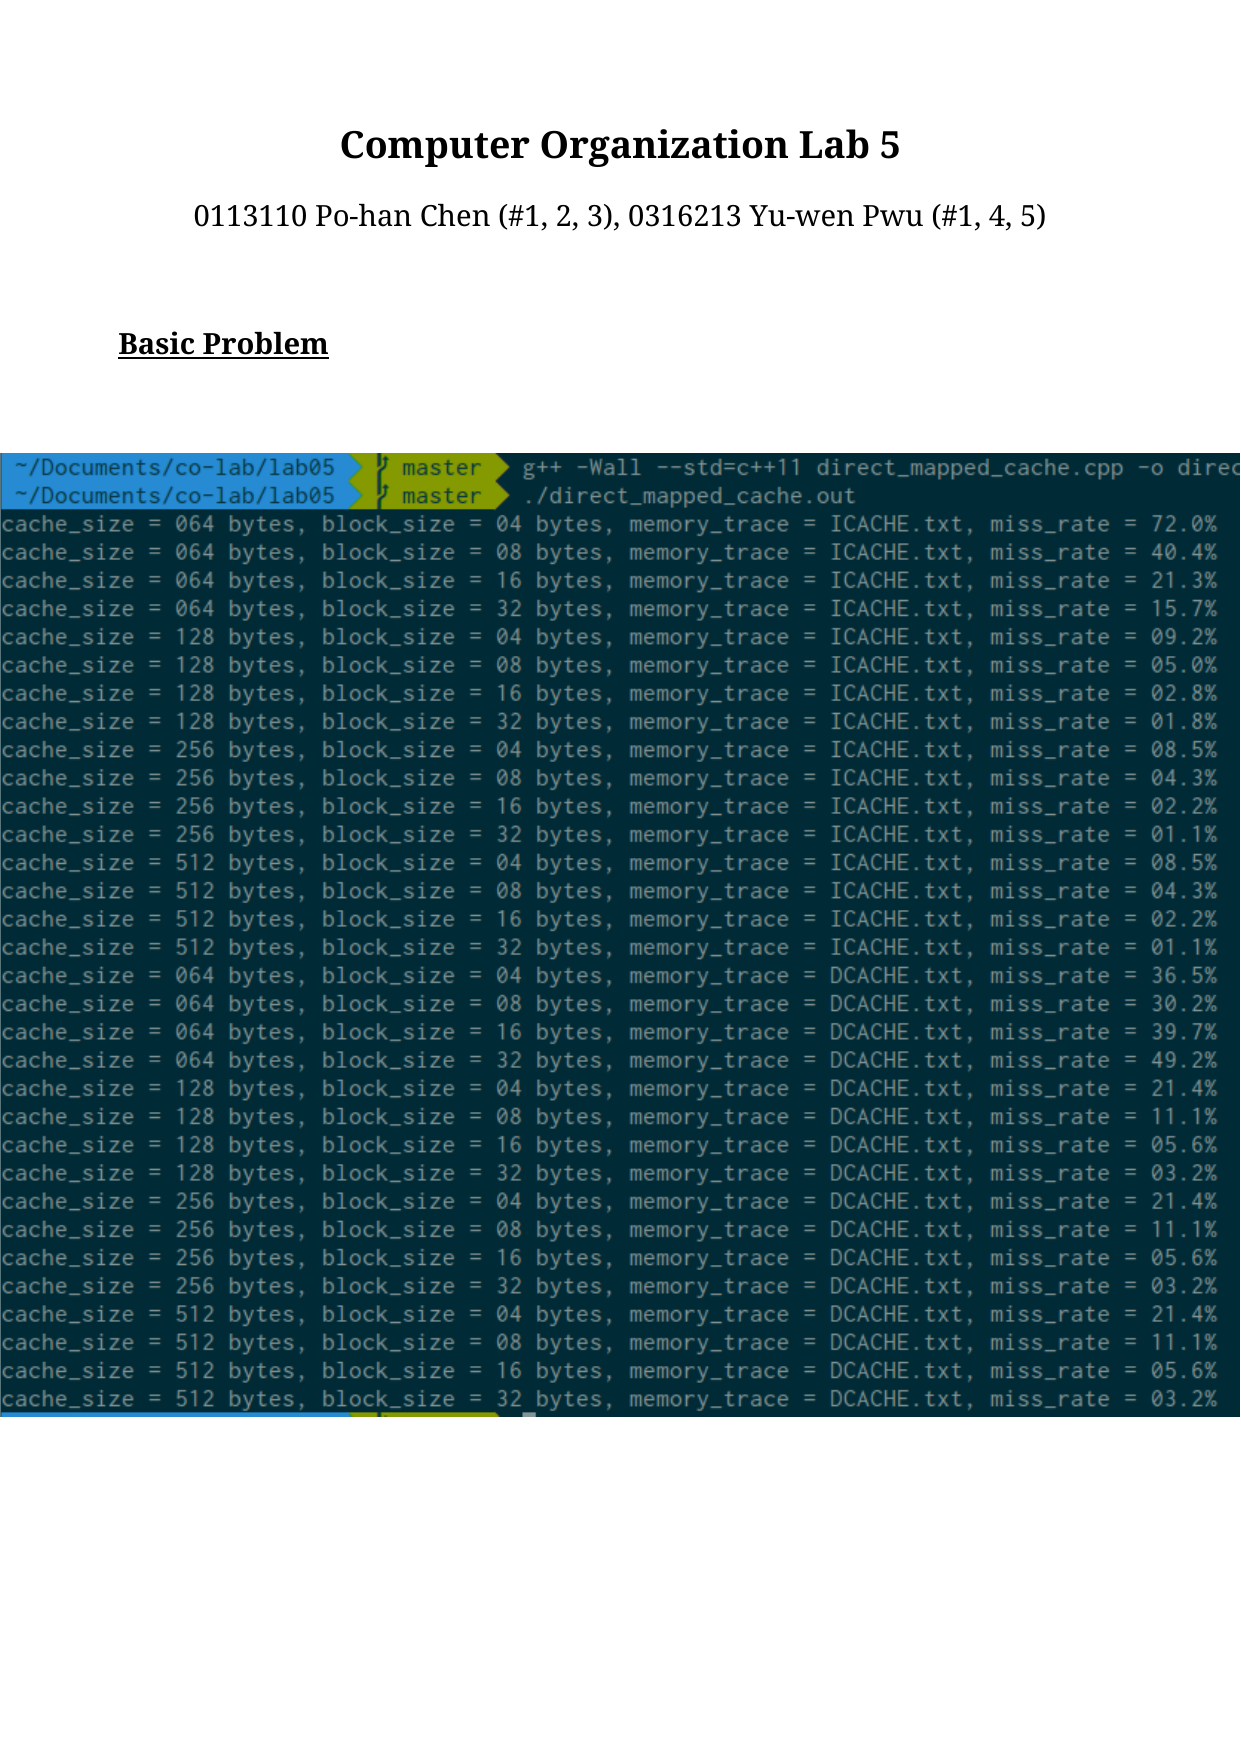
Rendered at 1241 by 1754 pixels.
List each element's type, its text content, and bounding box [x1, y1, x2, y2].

picture [350, 887, 374, 898]
picture [991, 1282, 1003, 1293]
picture [871, 1249, 895, 1265]
picture [29, 1197, 39, 1208]
picture [1072, 859, 1082, 870]
picture [1098, 774, 1109, 785]
picture [592, 802, 600, 807]
picture [244, 915, 254, 931]
picture [29, 1056, 39, 1067]
picture [1033, 774, 1042, 785]
picture [537, 854, 549, 870]
picture [1086, 544, 1095, 559]
picture [123, 774, 133, 785]
picture [551, 520, 561, 536]
picture [179, 685, 184, 700]
picture [1020, 1367, 1029, 1378]
picture [592, 1028, 601, 1039]
picture [939, 576, 948, 588]
picture [1007, 911, 1013, 926]
picture [284, 1197, 293, 1208]
picture [1060, 1028, 1069, 1039]
picture [727, 714, 734, 729]
picture [844, 741, 869, 757]
picture [1086, 1193, 1095, 1208]
picture [1033, 661, 1042, 672]
picture [29, 859, 40, 870]
picture [84, 943, 93, 954]
picture [350, 1282, 374, 1293]
picture [3, 802, 13, 813]
picture [844, 798, 856, 813]
picture [577, 1113, 588, 1124]
picture [751, 1395, 761, 1406]
picture [1194, 1334, 1199, 1349]
picture [204, 516, 214, 531]
picture [56, 520, 66, 531]
picture [404, 1310, 414, 1321]
picture [1086, 1024, 1095, 1039]
picture [56, 689, 66, 700]
picture [739, 717, 748, 729]
picture [323, 1193, 335, 1208]
picture [791, 492, 801, 503]
picture [739, 1084, 748, 1095]
picture [377, 854, 388, 870]
picture [443, 605, 454, 616]
picture [833, 515, 840, 531]
picture [833, 572, 840, 588]
picture [350, 1367, 374, 1378]
picture [405, 1395, 414, 1406]
picture [123, 1169, 133, 1180]
picture [1060, 802, 1069, 813]
picture [29, 1310, 39, 1321]
picture [244, 576, 253, 592]
picture [898, 1052, 908, 1067]
picture [323, 1108, 335, 1124]
picture [191, 1165, 200, 1180]
picture [764, 1197, 774, 1208]
picture [739, 548, 748, 559]
picture [1007, 1306, 1012, 1321]
picture [939, 915, 948, 926]
picture [1168, 1193, 1173, 1208]
picture [43, 1136, 53, 1152]
picture [926, 686, 935, 700]
picture [1193, 1193, 1203, 1208]
picture [323, 1221, 335, 1237]
picture [1072, 1000, 1082, 1011]
picture [258, 771, 267, 785]
picture [16, 774, 26, 785]
picture [1007, 685, 1012, 700]
picture [3, 1113, 13, 1124]
picture [443, 1254, 454, 1265]
picture [84, 1113, 93, 1124]
picture [727, 996, 734, 1011]
picture [84, 605, 93, 616]
picture [751, 1254, 761, 1265]
picture [685, 1254, 694, 1265]
picture [1192, 515, 1203, 531]
picture [685, 1113, 695, 1124]
picture [844, 769, 855, 785]
picture [1007, 859, 1014, 870]
picture [1098, 717, 1109, 729]
picture [123, 1113, 133, 1124]
picture [204, 1108, 213, 1124]
picture [778, 1028, 788, 1039]
picture [98, 685, 103, 700]
picture [565, 657, 574, 672]
picture [16, 633, 26, 644]
picture [698, 633, 708, 648]
picture [258, 742, 267, 757]
picture [270, 661, 280, 672]
picture [3, 689, 13, 700]
picture [1179, 459, 1189, 475]
picture [1020, 717, 1029, 729]
picture [1007, 628, 1014, 644]
picture [1193, 1136, 1202, 1152]
picture [764, 746, 775, 757]
picture [698, 1282, 708, 1298]
text Basic Problem [118, 323, 1122, 363]
picture [443, 1113, 454, 1124]
picture [630, 1338, 682, 1350]
picture [592, 1395, 601, 1406]
picture [98, 1080, 105, 1096]
picture [1072, 633, 1082, 644]
picture [1098, 1113, 1109, 1124]
picture [565, 911, 574, 926]
picture [1205, 882, 1217, 898]
picture [339, 911, 346, 926]
picture [1033, 1141, 1042, 1152]
picture [537, 657, 549, 672]
picture [43, 939, 53, 954]
picture [871, 685, 895, 700]
picture [377, 1193, 387, 1208]
picture [284, 1056, 293, 1067]
picture [833, 769, 840, 785]
picture [591, 807, 601, 813]
picture [177, 854, 187, 870]
picture [577, 1197, 588, 1208]
picture [244, 548, 254, 564]
picture [338, 713, 347, 729]
picture [857, 544, 869, 559]
picture [431, 746, 441, 757]
picture [577, 1225, 588, 1237]
picture [98, 911, 105, 926]
picture [43, 1249, 53, 1265]
picture [405, 774, 414, 785]
picture [939, 1254, 948, 1265]
picture [123, 1084, 133, 1096]
picture [3, 717, 13, 729]
picture [698, 1226, 708, 1241]
picture [551, 1056, 561, 1072]
picture [377, 995, 388, 1011]
picture [339, 572, 346, 588]
picture [56, 830, 66, 842]
picture [939, 661, 948, 672]
picture [1165, 995, 1177, 1011]
picture [98, 859, 105, 870]
picture [1005, 463, 1015, 475]
picture [204, 1052, 214, 1067]
picture [1072, 1056, 1082, 1067]
picture [230, 967, 241, 983]
picture [230, 1165, 241, 1180]
picture [725, 1306, 734, 1321]
picture [751, 1000, 761, 1011]
picture [244, 1000, 253, 1015]
picture [1072, 1254, 1082, 1265]
picture [857, 1278, 869, 1293]
picture [339, 685, 344, 700]
picture [56, 1197, 66, 1208]
picture [630, 802, 682, 813]
picture [284, 774, 293, 785]
picture [857, 770, 869, 785]
picture [1072, 830, 1082, 842]
picture [204, 1165, 213, 1180]
picture [898, 741, 908, 757]
picture [565, 573, 574, 588]
picture [871, 1165, 895, 1180]
picture [511, 1390, 521, 1406]
picture [123, 830, 133, 842]
picture [3, 774, 13, 785]
picture [939, 689, 948, 700]
picture [871, 882, 895, 898]
picture [1087, 572, 1095, 588]
picture [499, 911, 504, 926]
picture [751, 943, 761, 954]
picture [43, 854, 53, 870]
picture [123, 1197, 133, 1208]
picture [29, 1225, 40, 1237]
picture [577, 915, 588, 926]
picture [698, 1197, 708, 1213]
picture [778, 830, 788, 842]
picture [244, 1338, 253, 1354]
picture [940, 1338, 948, 1350]
picture [204, 741, 213, 757]
picture [871, 463, 882, 475]
picture [857, 826, 869, 842]
picture [500, 572, 504, 587]
picture [1033, 1225, 1042, 1237]
picture [991, 915, 1003, 926]
picture [29, 887, 40, 898]
picture [953, 996, 962, 1011]
picture [84, 807, 93, 813]
picture [632, 459, 641, 475]
picture [725, 1165, 734, 1180]
picture [43, 1193, 53, 1208]
picture [431, 1310, 440, 1321]
picture [339, 1193, 344, 1208]
picture [1046, 459, 1055, 475]
picture [176, 995, 200, 1011]
picture [778, 1395, 788, 1406]
picture [1152, 1390, 1163, 1406]
picture [338, 882, 347, 898]
picture [551, 1028, 561, 1044]
picture [1033, 1000, 1042, 1011]
picture [725, 798, 734, 813]
picture [270, 971, 280, 983]
picture [84, 1338, 93, 1350]
picture [1020, 746, 1029, 757]
picture [831, 967, 869, 983]
picture [1154, 1334, 1159, 1349]
picture [230, 1306, 241, 1321]
picture [1072, 1367, 1082, 1378]
picture [284, 802, 293, 813]
picture [1098, 943, 1109, 954]
picture [698, 661, 709, 677]
picture [350, 1197, 374, 1208]
picture [1098, 1000, 1109, 1011]
picture [84, 887, 93, 898]
picture [29, 915, 39, 926]
picture [1153, 1080, 1162, 1096]
picture [16, 887, 26, 898]
picture [577, 520, 588, 531]
picture [443, 915, 454, 926]
picture [592, 661, 601, 672]
picture [1007, 1225, 1014, 1237]
picture [537, 939, 549, 954]
picture [244, 605, 253, 620]
picture [952, 799, 962, 813]
picture [285, 1113, 293, 1124]
picture [110, 774, 120, 785]
picture [110, 605, 120, 616]
picture [1154, 995, 1162, 1011]
picture [927, 1251, 935, 1265]
picture [871, 628, 895, 644]
picture [1193, 713, 1202, 729]
picture [110, 576, 120, 588]
picture [551, 859, 561, 874]
picture [511, 769, 521, 785]
picture [552, 462, 561, 472]
picture [3, 576, 13, 588]
picture [538, 462, 547, 472]
picture [739, 633, 748, 644]
picture [778, 605, 788, 616]
picture [443, 1000, 454, 1011]
picture [566, 492, 573, 503]
picture [630, 1000, 654, 1011]
picture [110, 1056, 120, 1067]
picture [497, 995, 508, 1011]
picture [192, 1306, 197, 1321]
picture [1020, 887, 1029, 898]
picture [98, 1136, 105, 1152]
picture [43, 516, 53, 531]
picture [778, 1113, 788, 1124]
picture [1086, 1278, 1095, 1293]
picture [739, 1028, 748, 1039]
picture [726, 827, 734, 842]
picture [1060, 1169, 1069, 1180]
picture [1007, 544, 1012, 559]
picture [98, 605, 105, 616]
picture [871, 1221, 895, 1237]
picture [0, 1411, 500, 1417]
picture [1088, 968, 1095, 983]
picture [1098, 859, 1109, 870]
picture [739, 1056, 748, 1067]
picture [443, 1282, 454, 1293]
picture [377, 1278, 387, 1293]
picture [1086, 911, 1095, 926]
picture [953, 1279, 962, 1293]
picture [29, 1338, 39, 1350]
picture [323, 628, 335, 644]
picture [939, 746, 948, 757]
picture [84, 1169, 93, 1180]
picture [339, 1023, 347, 1039]
picture [778, 1254, 788, 1265]
picture [764, 1225, 775, 1237]
picture [1007, 770, 1014, 785]
picture [1007, 882, 1014, 898]
picture [284, 943, 293, 954]
picture [871, 854, 887, 870]
picture [592, 1169, 601, 1180]
picture [537, 1362, 549, 1378]
picture [350, 1084, 374, 1096]
picture [98, 1193, 103, 1208]
picture [831, 1193, 856, 1208]
picture [29, 802, 39, 813]
picture [954, 1222, 962, 1237]
picture [764, 830, 775, 842]
picture [898, 1390, 908, 1406]
picture [927, 856, 935, 870]
picture [3, 1000, 13, 1011]
picture [857, 1024, 869, 1039]
picture [952, 545, 962, 559]
picture [1087, 883, 1095, 898]
picture [511, 882, 521, 898]
picture [685, 1225, 695, 1237]
picture [29, 633, 40, 644]
picture [204, 1024, 214, 1039]
picture [84, 661, 93, 672]
picture [497, 1193, 508, 1208]
picture [191, 826, 200, 842]
picture [405, 1141, 414, 1152]
picture [110, 859, 120, 870]
picture [938, 463, 975, 479]
picture [16, 661, 26, 672]
picture [926, 912, 935, 926]
picture [323, 572, 335, 588]
picture [512, 600, 521, 616]
picture [443, 746, 454, 757]
picture [592, 1084, 601, 1096]
picture [1072, 1310, 1082, 1321]
picture [764, 1113, 775, 1124]
picture [110, 548, 120, 559]
picture [431, 1056, 440, 1067]
picture [698, 1141, 708, 1156]
picture [16, 802, 26, 813]
picture [123, 943, 133, 954]
picture [29, 576, 39, 588]
picture [1195, 1221, 1199, 1237]
picture [1168, 826, 1173, 842]
picture [350, 915, 374, 926]
picture [1033, 1315, 1042, 1321]
picture [29, 689, 39, 700]
picture [1166, 967, 1176, 983]
picture [831, 1108, 869, 1124]
picture [1152, 1249, 1163, 1265]
picture [1007, 1254, 1014, 1265]
picture [1033, 1028, 1042, 1039]
picture [84, 576, 93, 588]
picture [338, 1362, 347, 1378]
picture [778, 576, 788, 588]
picture [657, 1282, 682, 1293]
picture [1193, 600, 1202, 616]
picture [953, 1335, 962, 1350]
picture [1072, 971, 1082, 983]
picture [339, 798, 344, 813]
picture [1193, 1362, 1202, 1378]
picture [511, 854, 520, 870]
picture [339, 1306, 344, 1321]
picture [499, 1023, 504, 1039]
picture [350, 1000, 374, 1011]
picture [1205, 1193, 1217, 1208]
picture [43, 798, 53, 813]
picture [685, 689, 695, 700]
picture [898, 854, 908, 870]
picture [939, 1169, 948, 1180]
picture [270, 1000, 280, 1011]
picture [419, 882, 426, 898]
picture [565, 883, 574, 898]
picture [537, 628, 549, 644]
picture [244, 746, 253, 761]
picture [56, 1367, 66, 1378]
picture [898, 1277, 908, 1293]
picture [338, 628, 347, 644]
picture [991, 1338, 1003, 1350]
picture [1033, 887, 1042, 898]
picture [350, 1113, 374, 1124]
picture [726, 1391, 734, 1406]
picture [1020, 605, 1029, 616]
picture [1166, 628, 1176, 644]
picture [537, 1390, 549, 1406]
picture [443, 717, 454, 729]
picture [204, 628, 213, 644]
picture [56, 887, 66, 898]
picture [725, 516, 734, 531]
picture [323, 1080, 335, 1096]
picture [833, 685, 840, 700]
picture [56, 859, 66, 870]
picture [952, 912, 962, 926]
picture [1205, 939, 1217, 954]
picture [43, 1278, 53, 1293]
picture [419, 1193, 424, 1208]
picture [551, 943, 561, 959]
picture [230, 1334, 241, 1350]
picture [551, 802, 561, 818]
picture [1193, 1249, 1202, 1265]
picture [834, 544, 839, 559]
picture [1033, 859, 1042, 870]
picture [725, 1024, 734, 1039]
picture [511, 741, 521, 757]
picture [698, 887, 708, 902]
picture [110, 943, 119, 954]
picture [405, 520, 414, 531]
picture [952, 1166, 962, 1180]
picture [698, 802, 708, 818]
picture [270, 520, 280, 531]
picture [230, 1080, 241, 1096]
picture [577, 1310, 588, 1321]
picture [191, 798, 200, 813]
picture [764, 1084, 775, 1096]
picture [898, 1306, 908, 1321]
picture [0, 915, 13, 926]
picture [1020, 1395, 1029, 1406]
picture [497, 1306, 508, 1321]
picture [551, 1084, 561, 1100]
picture [511, 1108, 521, 1124]
picture [98, 746, 106, 757]
picture [1019, 1310, 1029, 1321]
picture [1072, 887, 1082, 898]
picture [537, 685, 549, 700]
picture [323, 1136, 335, 1152]
picture [592, 1113, 601, 1124]
picture [16, 1338, 26, 1350]
picture [1020, 633, 1029, 644]
picture [857, 1080, 869, 1096]
picture [537, 1249, 549, 1265]
picture [192, 1390, 197, 1406]
picture [939, 1000, 948, 1011]
picture [1033, 1056, 1041, 1061]
picture [833, 854, 841, 870]
picture [16, 689, 26, 700]
picture [1060, 1000, 1069, 1011]
picture [377, 1136, 388, 1152]
picture [726, 1335, 734, 1350]
picture [871, 1052, 895, 1067]
picture [1098, 520, 1109, 531]
picture [844, 939, 856, 954]
picture [443, 1056, 454, 1067]
picture [123, 520, 133, 531]
picture [339, 1080, 346, 1096]
picture [551, 633, 561, 648]
picture [419, 572, 425, 588]
picture [764, 1056, 775, 1067]
picture [577, 971, 588, 983]
picture [833, 826, 840, 842]
picture [857, 657, 869, 672]
picture [443, 633, 454, 644]
picture [204, 1390, 213, 1406]
picture [831, 1306, 856, 1321]
picture [537, 1024, 549, 1039]
picture [339, 657, 346, 672]
picture [258, 1025, 267, 1039]
picture [1086, 1306, 1095, 1321]
picture [794, 459, 798, 475]
picture [244, 1141, 254, 1156]
picture [1098, 971, 1109, 983]
picture [404, 802, 414, 813]
picture [499, 685, 504, 700]
picture [123, 1056, 133, 1067]
picture [1193, 685, 1202, 700]
picture [565, 1391, 574, 1406]
picture [339, 939, 344, 954]
picture [871, 1277, 895, 1293]
picture [230, 1052, 241, 1067]
picture [84, 1141, 93, 1152]
picture [499, 826, 507, 842]
picture [566, 742, 574, 757]
picture [43, 628, 53, 644]
picture [591, 1061, 601, 1067]
picture [110, 1310, 120, 1321]
picture [537, 1052, 549, 1067]
picture [1072, 1141, 1082, 1152]
picture [230, 1023, 241, 1039]
picture [244, 718, 253, 733]
picture [350, 1254, 374, 1265]
picture [537, 516, 549, 531]
picture [3, 1395, 13, 1406]
picture [1060, 717, 1069, 729]
picture [404, 1197, 414, 1208]
picture [991, 1367, 1003, 1378]
picture [991, 1225, 1003, 1237]
picture [551, 1141, 561, 1156]
picture [419, 911, 425, 926]
picture [1072, 915, 1082, 926]
picture [404, 548, 414, 559]
picture [926, 771, 935, 785]
picture [16, 1197, 26, 1208]
picture [244, 943, 254, 959]
picture [258, 827, 267, 842]
picture [551, 576, 561, 592]
picture [898, 798, 908, 813]
picture [939, 859, 948, 870]
picture [29, 943, 39, 954]
picture [1098, 605, 1109, 616]
picture [258, 686, 267, 700]
picture [323, 544, 335, 559]
picture [123, 1338, 133, 1350]
picture [270, 1113, 280, 1124]
picture [833, 628, 841, 644]
picture [499, 1277, 507, 1293]
picture [1193, 967, 1203, 983]
picture [497, 1334, 508, 1350]
picture [1152, 657, 1163, 672]
picture [926, 827, 935, 842]
picture [764, 605, 775, 616]
picture [739, 1282, 748, 1293]
picture [565, 516, 574, 531]
picture [764, 576, 775, 588]
picture [98, 1278, 105, 1293]
picture [565, 1278, 574, 1293]
picture [270, 830, 280, 842]
picture [751, 1282, 761, 1293]
picture [1168, 1221, 1173, 1237]
picture [259, 1109, 267, 1124]
picture [1166, 1052, 1176, 1067]
picture [3, 1028, 13, 1039]
picture [1205, 657, 1217, 672]
picture [751, 1028, 761, 1039]
picture [1193, 1306, 1203, 1321]
picture [1168, 1334, 1173, 1350]
picture [685, 859, 695, 870]
picture [431, 802, 440, 813]
picture [191, 1277, 200, 1293]
picture [657, 971, 682, 983]
picture [177, 1306, 187, 1321]
picture [110, 1141, 120, 1152]
picture [56, 774, 66, 785]
picture [1195, 1108, 1199, 1124]
picture [350, 1169, 374, 1180]
picture [1019, 915, 1029, 926]
picture [844, 657, 856, 672]
picture [991, 1141, 1003, 1152]
picture [592, 943, 601, 954]
picture [443, 859, 454, 870]
picture [123, 971, 133, 983]
picture [1152, 741, 1163, 757]
picture [419, 1278, 426, 1293]
picture [511, 572, 521, 588]
picture [657, 605, 682, 616]
picture [898, 572, 908, 588]
picture [551, 689, 561, 705]
picture [1205, 628, 1217, 644]
picture [1167, 1277, 1176, 1293]
picture [657, 1395, 682, 1406]
picture [377, 1334, 388, 1350]
picture [244, 689, 254, 705]
picture [1205, 1306, 1217, 1321]
picture [764, 1254, 775, 1265]
picture [284, 548, 293, 559]
picture [1007, 939, 1012, 954]
picture [56, 1310, 66, 1321]
picture [1194, 769, 1202, 785]
picture [1007, 1052, 1012, 1067]
picture [630, 774, 654, 785]
picture [443, 1338, 454, 1350]
picture [1072, 605, 1082, 616]
picture [739, 830, 748, 841]
picture [1167, 685, 1176, 700]
picture [1205, 1080, 1217, 1096]
picture [377, 600, 388, 616]
picture [778, 774, 788, 785]
picture [739, 689, 748, 700]
picture [1205, 854, 1217, 870]
picture [927, 602, 935, 616]
picture [377, 657, 387, 672]
picture [698, 972, 708, 987]
picture [592, 576, 601, 588]
picture [1060, 1084, 1069, 1095]
picture [230, 741, 241, 757]
picture [258, 883, 267, 898]
picture [592, 887, 601, 898]
picture [377, 741, 388, 757]
picture [285, 1000, 293, 1011]
picture [1085, 463, 1095, 475]
picture [350, 661, 374, 672]
picture [323, 1165, 335, 1180]
picture [419, 971, 426, 983]
picture [3, 1084, 13, 1096]
picture [887, 460, 895, 475]
picture [551, 1226, 561, 1241]
picture [685, 774, 694, 785]
picture [591, 1315, 601, 1321]
picture [3, 943, 13, 954]
picture [405, 859, 414, 870]
picture [339, 1334, 346, 1350]
picture [405, 633, 414, 644]
picture [939, 887, 948, 898]
picture [3, 887, 13, 898]
picture [898, 939, 908, 954]
picture [630, 576, 654, 588]
picture [323, 1052, 335, 1067]
picture [644, 492, 668, 503]
picture [1060, 1338, 1069, 1349]
picture [1060, 1282, 1069, 1293]
picture [323, 854, 335, 870]
picture [1166, 770, 1176, 785]
picture [739, 1197, 748, 1208]
picture [192, 939, 197, 954]
picture [630, 971, 654, 983]
picture [778, 520, 788, 531]
picture [405, 1254, 414, 1265]
picture [178, 798, 187, 813]
picture [419, 1254, 426, 1265]
picture [98, 882, 105, 898]
picture [1060, 605, 1069, 616]
picture [1020, 1141, 1029, 1152]
picture [698, 746, 708, 761]
picture [244, 1056, 254, 1072]
picture [565, 827, 574, 842]
picture [764, 1000, 775, 1011]
picture [284, 1084, 293, 1096]
picture [84, 1061, 93, 1067]
picture [405, 746, 414, 757]
picture [1152, 826, 1163, 842]
picture [764, 633, 775, 644]
picture [419, 770, 426, 785]
picture [285, 1141, 293, 1152]
picture [698, 1113, 708, 1128]
picture [685, 520, 694, 531]
picture [739, 1169, 748, 1180]
picture [497, 882, 508, 898]
picture [110, 830, 120, 842]
picture [204, 1277, 213, 1293]
picture [258, 1137, 267, 1152]
picture [323, 685, 335, 700]
picture [953, 517, 962, 531]
picture [778, 689, 788, 700]
picture [244, 1197, 254, 1213]
picture [110, 746, 120, 757]
picture [285, 859, 293, 870]
picture [1060, 859, 1069, 870]
picture [764, 971, 775, 983]
picture [0, 453, 509, 510]
picture [727, 601, 734, 616]
picture [592, 605, 601, 616]
picture [244, 1254, 253, 1269]
picture [431, 1367, 441, 1378]
picture [577, 1395, 588, 1406]
picture [179, 1080, 184, 1096]
picture [123, 1254, 133, 1265]
picture [577, 1169, 588, 1180]
picture [499, 1052, 507, 1067]
picture [56, 802, 66, 813]
picture [1007, 1278, 1014, 1293]
picture [3, 971, 13, 983]
picture [98, 1165, 105, 1180]
picture [16, 1000, 26, 1011]
picture [29, 1084, 39, 1096]
picture [284, 1338, 293, 1350]
picture [926, 1025, 935, 1039]
picture [29, 1169, 39, 1180]
picture [270, 1395, 280, 1406]
picture [1007, 605, 1014, 616]
picture [1098, 1225, 1109, 1237]
picture [405, 1028, 414, 1039]
picture [592, 633, 601, 644]
picture [270, 1169, 280, 1180]
picture [339, 826, 346, 842]
picture [1155, 1221, 1159, 1237]
picture [16, 1141, 26, 1152]
picture [1098, 1056, 1109, 1067]
picture [952, 1307, 962, 1321]
picture [230, 685, 241, 700]
picture [257, 912, 267, 926]
picture [350, 1395, 374, 1406]
picture [1060, 1056, 1069, 1067]
picture [1033, 1338, 1042, 1350]
picture [1205, 685, 1217, 700]
picture [953, 742, 962, 757]
picture [350, 1338, 374, 1350]
picture [191, 1249, 200, 1265]
picture [991, 859, 1003, 870]
picture [110, 1000, 120, 1011]
picture [1033, 1310, 1041, 1315]
picture [898, 882, 908, 898]
picture [1088, 714, 1095, 729]
picture [551, 718, 561, 733]
picture [953, 686, 962, 700]
picture [685, 1000, 694, 1011]
picture [551, 887, 561, 902]
picture [204, 713, 213, 729]
picture [698, 1254, 708, 1269]
picture [350, 943, 374, 954]
picture [991, 576, 1003, 588]
picture [123, 859, 133, 870]
picture [592, 1282, 601, 1293]
picture [685, 887, 694, 898]
picture [577, 746, 588, 757]
picture [419, 1306, 424, 1321]
picture [1205, 798, 1217, 813]
picture [405, 576, 414, 588]
picture [270, 943, 280, 954]
picture [871, 769, 895, 785]
picture [419, 628, 426, 644]
picture [871, 826, 895, 842]
picture [898, 1165, 908, 1180]
picture [1154, 967, 1162, 983]
picture [592, 1056, 600, 1061]
picture [1087, 996, 1095, 1011]
picture [56, 971, 66, 983]
picture [1165, 544, 1177, 559]
picture [1205, 826, 1217, 842]
picture [725, 939, 734, 954]
picture [443, 971, 454, 983]
picture [698, 1056, 708, 1072]
picture [1098, 1028, 1109, 1039]
picture [230, 1362, 241, 1378]
picture [592, 689, 601, 700]
picture [377, 770, 387, 785]
picture [98, 1052, 103, 1067]
picture [258, 1194, 267, 1208]
picture [537, 741, 549, 757]
picture [871, 1390, 895, 1406]
picture [1193, 995, 1202, 1011]
picture [898, 1193, 908, 1208]
picture [940, 1084, 948, 1096]
picture [685, 943, 695, 954]
picture [191, 1221, 200, 1237]
picture [1168, 939, 1173, 954]
picture [230, 1221, 241, 1237]
picture [350, 689, 374, 700]
picture [350, 1028, 374, 1039]
picture [98, 1390, 105, 1406]
picture [1007, 1080, 1014, 1096]
picture [1072, 717, 1082, 729]
picture [270, 633, 280, 644]
picture [177, 1362, 187, 1378]
picture [1033, 1282, 1042, 1293]
picture [991, 548, 1003, 559]
picture [16, 830, 26, 842]
picture [1194, 882, 1202, 898]
picture [1033, 553, 1042, 559]
picture [431, 689, 440, 700]
picture [1060, 633, 1069, 644]
picture [230, 628, 241, 644]
picture [1088, 1222, 1095, 1237]
picture [1020, 859, 1029, 870]
picture [56, 1000, 66, 1011]
picture [29, 746, 40, 757]
picture [630, 1395, 654, 1406]
picture [577, 887, 588, 898]
picture [284, 576, 293, 588]
picture [739, 1000, 748, 1011]
picture [844, 911, 856, 926]
picture [671, 492, 708, 507]
picture [685, 1197, 695, 1208]
picture [565, 1137, 574, 1152]
picture [284, 830, 293, 842]
picture [512, 1165, 521, 1180]
picture [16, 576, 26, 588]
picture [1193, 854, 1203, 870]
picture [831, 1249, 869, 1265]
picture [110, 633, 120, 644]
picture [1098, 1310, 1109, 1321]
picture [926, 1307, 935, 1321]
picture [230, 515, 241, 531]
picture [831, 1334, 856, 1350]
picture [685, 1141, 694, 1152]
picture [991, 746, 1003, 757]
picture [16, 1169, 26, 1180]
picture [926, 884, 935, 898]
picture [871, 911, 895, 926]
picture [685, 661, 695, 672]
picture [1072, 1028, 1082, 1039]
picture [1087, 629, 1095, 644]
picture [954, 601, 962, 616]
picture [56, 661, 66, 672]
picture [898, 1136, 908, 1152]
picture [377, 882, 388, 898]
picture [499, 1249, 504, 1265]
picture [1019, 661, 1029, 672]
picture [3, 859, 13, 870]
picture [1086, 1052, 1095, 1067]
picture [177, 1249, 187, 1265]
picture [29, 830, 39, 842]
picture [898, 1108, 908, 1124]
picture [84, 1056, 92, 1061]
picture [3, 1141, 13, 1152]
picture [953, 883, 962, 898]
picture [431, 830, 440, 842]
picture [259, 1222, 267, 1237]
picture [419, 1000, 426, 1011]
picture [405, 1113, 414, 1124]
picture [1086, 770, 1095, 785]
picture [230, 882, 241, 898]
picture [323, 1390, 335, 1406]
picture [898, 1221, 908, 1237]
picture [751, 1197, 761, 1208]
picture [565, 1194, 574, 1208]
picture [630, 830, 654, 842]
picture [698, 520, 708, 536]
picture [1007, 746, 1014, 757]
picture [871, 1136, 895, 1152]
picture [725, 1278, 734, 1293]
picture [419, 939, 424, 954]
picture [577, 548, 588, 559]
picture [1152, 854, 1163, 870]
picture [110, 1169, 120, 1180]
picture [898, 657, 908, 672]
picture [244, 802, 254, 818]
picture [939, 1395, 948, 1406]
picture [685, 1028, 694, 1039]
picture [844, 572, 856, 588]
picture [84, 1000, 93, 1011]
picture [765, 462, 774, 472]
picture [551, 915, 562, 931]
picture [431, 1028, 441, 1039]
picture [926, 1081, 935, 1096]
picture [1166, 741, 1176, 757]
picture [443, 943, 454, 954]
picture [1060, 1310, 1069, 1321]
picture [43, 741, 53, 757]
picture [99, 1334, 105, 1350]
picture [98, 1306, 103, 1321]
picture [43, 1362, 53, 1378]
picture [1086, 1165, 1095, 1180]
picture [764, 774, 775, 785]
picture [523, 1413, 536, 1417]
picture [84, 1315, 93, 1321]
picture [350, 774, 374, 785]
picture [16, 1084, 26, 1096]
picture [657, 1113, 682, 1124]
picture [98, 572, 105, 588]
picture [577, 830, 588, 842]
picture [1205, 967, 1217, 983]
picture [818, 459, 829, 475]
picture [16, 1395, 26, 1406]
picture [110, 689, 119, 700]
picture [739, 1367, 748, 1378]
picture [404, 943, 414, 954]
picture [377, 1080, 388, 1096]
picture [443, 1197, 454, 1208]
picture [685, 1367, 695, 1378]
picture [898, 1023, 908, 1039]
picture [954, 855, 962, 870]
picture [1168, 572, 1173, 588]
picture [751, 1225, 761, 1237]
picture [350, 1225, 374, 1237]
picture [431, 605, 441, 616]
picture [257, 1166, 267, 1180]
picture [230, 1193, 241, 1208]
picture [991, 1254, 1003, 1265]
picture [84, 548, 92, 553]
picture [323, 741, 335, 757]
picture [764, 520, 775, 531]
picture [1007, 1000, 1014, 1011]
picture [1098, 1141, 1109, 1152]
picture [270, 1028, 280, 1039]
picture [1154, 515, 1162, 531]
picture [56, 548, 66, 559]
picture [176, 544, 200, 559]
picture [953, 771, 962, 785]
picture [926, 1194, 935, 1208]
picture [739, 520, 748, 531]
picture [939, 1028, 948, 1039]
picture [1086, 939, 1095, 954]
picture [16, 1367, 26, 1378]
picture [1007, 572, 1014, 588]
picture [844, 882, 869, 898]
picture [1007, 1136, 1014, 1152]
picture [84, 1254, 93, 1265]
picture [857, 798, 869, 813]
picture [177, 911, 187, 926]
picture [630, 1141, 654, 1152]
picture [739, 774, 748, 785]
picture [1219, 463, 1229, 475]
picture [419, 1334, 425, 1350]
picture [191, 1193, 200, 1208]
picture [84, 1367, 93, 1378]
picture [84, 802, 92, 807]
picture [751, 1169, 761, 1180]
picture [778, 859, 788, 870]
picture [431, 661, 440, 672]
picture [630, 1084, 654, 1096]
picture [857, 1193, 869, 1208]
picture [991, 1395, 1003, 1406]
picture [323, 657, 335, 672]
picture [898, 826, 908, 842]
picture [98, 544, 103, 559]
picture [419, 605, 426, 616]
picture [1098, 887, 1109, 898]
picture [419, 1390, 426, 1406]
picture [551, 661, 562, 677]
picture [927, 968, 935, 983]
picture [84, 859, 93, 870]
picture [739, 576, 748, 587]
picture [1152, 713, 1163, 729]
picture [1019, 1084, 1029, 1096]
picture [98, 826, 105, 842]
picture [698, 1310, 708, 1326]
picture [230, 939, 241, 954]
picture [537, 1136, 549, 1152]
picture [1168, 1108, 1173, 1124]
picture [204, 798, 213, 813]
picture [443, 774, 454, 785]
picture [338, 1390, 347, 1406]
picture [405, 1338, 414, 1350]
picture [926, 658, 935, 672]
picture [1007, 1165, 1013, 1180]
picture [1087, 1391, 1095, 1406]
picture [419, 516, 426, 531]
picture [205, 1334, 213, 1350]
picture [567, 714, 574, 729]
picture [577, 576, 588, 588]
picture [98, 516, 105, 531]
picture [1167, 1249, 1176, 1265]
picture [377, 713, 388, 729]
picture [323, 1024, 335, 1039]
picture [898, 685, 908, 700]
picture [991, 1169, 1003, 1180]
picture [1033, 1061, 1042, 1067]
picture [577, 1056, 588, 1067]
picture [871, 1080, 895, 1096]
picture [511, 1136, 521, 1152]
picture [939, 718, 948, 729]
picture [443, 887, 454, 898]
picture [1072, 1084, 1082, 1096]
picture [551, 830, 561, 846]
picture [871, 939, 895, 954]
picture [431, 943, 440, 954]
picture [56, 1169, 66, 1180]
picture [43, 1306, 53, 1321]
picture [1152, 882, 1163, 898]
picture [991, 1113, 1003, 1124]
picture [1193, 911, 1202, 926]
picture [630, 1225, 654, 1237]
picture [726, 1137, 734, 1152]
picture [1072, 548, 1082, 559]
picture [230, 798, 241, 813]
picture [284, 661, 293, 672]
picture [230, 995, 241, 1011]
picture [204, 1193, 213, 1208]
picture [270, 1141, 280, 1152]
picture [833, 911, 840, 926]
picture [84, 915, 93, 926]
picture [177, 1277, 187, 1293]
picture [284, 717, 293, 729]
picture [1060, 1395, 1069, 1406]
picture [991, 802, 1003, 813]
picture [751, 1084, 761, 1096]
picture [244, 1028, 254, 1044]
picture [991, 717, 1003, 729]
picture [778, 1084, 788, 1096]
picture [953, 1081, 962, 1096]
picture [3, 1310, 13, 1321]
picture [991, 971, 1003, 983]
picture [270, 1056, 280, 1067]
picture [419, 685, 424, 700]
picture [871, 1306, 895, 1321]
picture [178, 628, 184, 644]
picture [1033, 971, 1042, 983]
picture [551, 1367, 561, 1382]
picture [3, 661, 13, 672]
picture [230, 657, 241, 672]
picture [1033, 633, 1042, 644]
picture [1033, 1367, 1042, 1378]
picture [56, 915, 66, 926]
picture [939, 1282, 948, 1293]
picture [685, 1395, 694, 1406]
picture [726, 629, 734, 644]
picture [178, 1221, 187, 1237]
picture [259, 855, 267, 870]
picture [630, 605, 654, 616]
picture [604, 463, 614, 475]
text 0113110 Po-han Chen (#1, 2, 3), 0316213 Yu-wen Pwu (#1, 4, 5) [118, 195, 1122, 234]
picture [497, 967, 508, 983]
picture [1086, 798, 1095, 813]
picture [551, 1338, 561, 1354]
picture [565, 1165, 574, 1180]
picture [538, 487, 547, 504]
picture [1007, 1024, 1014, 1039]
picture [43, 882, 53, 898]
picture [831, 1023, 855, 1039]
picture [443, 802, 454, 813]
picture [404, 689, 414, 700]
picture [1060, 1113, 1069, 1124]
picture [29, 1282, 39, 1293]
picture [404, 661, 414, 672]
picture [191, 769, 200, 785]
picture [193, 1362, 197, 1378]
picture [123, 1225, 133, 1237]
picture [738, 492, 748, 503]
picture [29, 971, 40, 983]
picture [1033, 576, 1042, 588]
picture [926, 1138, 935, 1152]
picture [377, 1362, 388, 1378]
picture [953, 1137, 962, 1152]
picture [953, 629, 962, 644]
picture [191, 1136, 200, 1152]
picture [16, 1310, 26, 1321]
picture [831, 1080, 856, 1096]
picture [871, 995, 895, 1011]
picture [1086, 685, 1095, 700]
picture [844, 600, 869, 616]
picture [727, 742, 734, 757]
picture [377, 1165, 387, 1180]
picture [244, 1395, 254, 1410]
picture [511, 1306, 521, 1321]
picture [630, 661, 682, 672]
picture [685, 1338, 695, 1349]
picture [1205, 769, 1217, 785]
picture [419, 1052, 424, 1067]
picture [991, 1028, 1003, 1039]
picture [43, 1080, 53, 1096]
picture [592, 520, 601, 531]
picture [871, 1108, 887, 1124]
picture [764, 1310, 775, 1321]
picture [537, 770, 549, 785]
picture [630, 1310, 682, 1321]
picture [630, 717, 654, 729]
picture [1205, 1277, 1217, 1293]
picture [685, 830, 695, 841]
picture [377, 911, 387, 926]
picture [43, 1165, 53, 1180]
picture [927, 1222, 935, 1237]
picture [43, 1052, 53, 1067]
picture [43, 911, 53, 926]
picture [833, 463, 840, 475]
picture [927, 743, 935, 757]
picture [511, 1080, 521, 1096]
picture [123, 746, 133, 757]
picture [577, 605, 588, 616]
picture [1087, 1250, 1095, 1265]
picture [110, 717, 120, 729]
picture [431, 1197, 440, 1208]
picture [844, 515, 855, 531]
picture [1194, 463, 1201, 475]
picture [1088, 1363, 1095, 1378]
picture [3, 1282, 13, 1293]
picture [727, 968, 734, 983]
picture [1060, 1141, 1069, 1152]
picture [1154, 1023, 1162, 1039]
picture [98, 657, 105, 672]
picture [1205, 1165, 1217, 1180]
picture [84, 1197, 93, 1208]
picture [1205, 1108, 1217, 1124]
picture [443, 1310, 454, 1321]
picture [419, 859, 426, 870]
picture [16, 605, 26, 616]
picture [338, 995, 347, 1011]
picture [110, 661, 120, 672]
picture [285, 887, 293, 898]
picture [377, 1024, 387, 1039]
picture [123, 1310, 133, 1321]
picture [1205, 1362, 1217, 1378]
picture [84, 553, 93, 559]
picture [1020, 1282, 1029, 1293]
picture [871, 657, 895, 672]
picture [377, 798, 387, 813]
picture [831, 1221, 869, 1237]
picture [270, 1254, 280, 1265]
picture [259, 1363, 267, 1378]
picture [43, 657, 53, 672]
picture [871, 1362, 887, 1378]
picture [778, 487, 788, 503]
picture [338, 1221, 347, 1237]
picture [56, 746, 66, 757]
picture [230, 1136, 241, 1152]
picture [954, 714, 962, 729]
picture [350, 548, 374, 559]
picture [29, 717, 40, 729]
picture [419, 544, 424, 559]
picture [1193, 1080, 1202, 1096]
picture [284, 689, 293, 700]
picture [577, 943, 588, 954]
picture [1060, 915, 1069, 926]
picture [16, 1254, 26, 1265]
picture [230, 600, 241, 616]
picture [110, 1084, 120, 1096]
picture [499, 1390, 507, 1406]
picture [123, 887, 133, 898]
picture [244, 1367, 253, 1382]
picture [1007, 971, 1014, 983]
picture [1153, 1306, 1162, 1321]
picture [871, 600, 887, 616]
picture [1098, 1197, 1109, 1208]
picture [537, 1221, 549, 1237]
picture [419, 826, 425, 842]
picture [592, 1141, 601, 1152]
picture [577, 717, 588, 729]
picture [405, 1367, 414, 1378]
picture [258, 996, 267, 1011]
picture [84, 774, 93, 785]
picture [110, 1197, 119, 1208]
picture [191, 713, 200, 729]
picture [846, 488, 855, 503]
picture [858, 463, 868, 475]
picture [1072, 1169, 1082, 1180]
picture [257, 658, 267, 672]
picture [1166, 600, 1176, 616]
picture [110, 887, 120, 898]
picture [270, 1367, 280, 1378]
picture [230, 1249, 241, 1265]
picture [991, 887, 1003, 898]
picture [512, 1052, 521, 1067]
picture [259, 714, 267, 729]
picture [685, 1169, 695, 1180]
picture [500, 1362, 504, 1378]
picture [230, 1390, 241, 1406]
picture [350, 746, 374, 757]
picture [577, 1084, 588, 1096]
picture [191, 741, 200, 757]
picture [511, 1362, 521, 1378]
picture [898, 911, 908, 926]
picture [630, 1056, 682, 1067]
picture [620, 488, 628, 503]
picture [419, 657, 425, 672]
picture [751, 520, 761, 531]
picture [565, 1081, 574, 1096]
picture [739, 1395, 748, 1406]
picture [698, 830, 708, 846]
picture [1060, 774, 1069, 785]
picture [244, 1310, 254, 1326]
picture [56, 1028, 66, 1039]
picture [537, 1080, 549, 1096]
picture [630, 1113, 654, 1124]
picture [16, 859, 26, 870]
picture [1060, 520, 1069, 531]
picture [1205, 544, 1217, 559]
picture [1020, 520, 1029, 531]
picture [1167, 1306, 1173, 1321]
picture [577, 1282, 588, 1293]
picture [1098, 915, 1109, 926]
picture [323, 882, 335, 898]
picture [1098, 802, 1109, 813]
picture [578, 492, 588, 503]
picture [844, 826, 856, 842]
picture [192, 1334, 197, 1350]
picture [259, 968, 267, 983]
picture [377, 1052, 387, 1067]
picture [350, 633, 374, 644]
picture [270, 1084, 280, 1096]
picture [98, 1000, 106, 1011]
picture [577, 1028, 588, 1039]
picture [1098, 576, 1109, 588]
picture [871, 572, 895, 588]
picture [284, 1282, 293, 1293]
picture [739, 1141, 748, 1152]
picture [178, 1165, 184, 1180]
picture [176, 1052, 200, 1067]
picture [244, 633, 254, 649]
picture [778, 633, 788, 644]
picture [1167, 1390, 1176, 1406]
picture [323, 516, 335, 531]
picture [123, 548, 133, 559]
picture [939, 1141, 948, 1152]
picture [739, 915, 748, 926]
picture [751, 1113, 761, 1124]
picture [338, 741, 347, 757]
picture [1033, 1197, 1042, 1208]
picture [1086, 516, 1095, 531]
picture [244, 1084, 253, 1100]
picture [84, 1395, 93, 1406]
picture [991, 1197, 1003, 1208]
picture [29, 1028, 39, 1039]
picture [657, 887, 682, 898]
picture [537, 1165, 549, 1180]
picture [577, 802, 588, 813]
picture [285, 1395, 293, 1406]
picture [1072, 576, 1082, 588]
picture [98, 798, 103, 813]
picture [1205, 1136, 1217, 1152]
picture [739, 661, 748, 672]
picture [258, 1081, 267, 1096]
picture [43, 544, 53, 559]
picture [1007, 657, 1013, 672]
picture [405, 887, 414, 898]
picture [685, 605, 695, 616]
picture [1019, 802, 1029, 813]
picture [84, 1084, 93, 1096]
picture [84, 971, 93, 983]
picture [739, 605, 748, 616]
picture [698, 1367, 708, 1382]
picture [16, 1028, 26, 1039]
picture [339, 544, 344, 559]
picture [1098, 548, 1109, 559]
picture [657, 774, 682, 785]
picture [685, 802, 695, 813]
picture [565, 686, 574, 700]
picture [3, 548, 13, 559]
picture [551, 1000, 561, 1015]
picture [939, 605, 948, 616]
picture [497, 515, 508, 531]
picture [1194, 939, 1199, 954]
picture [230, 826, 241, 842]
picture [592, 717, 601, 729]
picture [285, 1367, 293, 1378]
picture [685, 1310, 695, 1321]
text Computer Organization Lab 5 [118, 118, 1122, 169]
picture [991, 661, 1003, 672]
picture [711, 459, 722, 475]
picture [764, 661, 775, 672]
picture [338, 1136, 347, 1152]
picture [98, 1113, 105, 1124]
picture [926, 1166, 935, 1180]
picture [871, 1023, 895, 1039]
picture [16, 548, 26, 559]
picture [831, 1136, 869, 1152]
picture [952, 658, 962, 672]
picture [727, 1363, 734, 1378]
picture [844, 713, 869, 729]
picture [954, 1109, 962, 1124]
picture [577, 1254, 588, 1265]
picture [1060, 830, 1069, 841]
picture [1018, 463, 1029, 475]
picture [657, 717, 682, 729]
picture [1033, 689, 1042, 700]
picture [1072, 1338, 1082, 1350]
picture [405, 971, 414, 983]
picture [178, 657, 184, 672]
picture [431, 1000, 441, 1011]
picture [338, 1249, 347, 1265]
picture [285, 1254, 293, 1265]
picture [512, 713, 521, 729]
picture [192, 911, 197, 926]
picture [592, 746, 601, 757]
picture [1098, 830, 1109, 842]
picture [1098, 1338, 1109, 1350]
picture [537, 1306, 549, 1321]
picture [991, 1310, 1003, 1321]
picture [350, 802, 374, 813]
picture [778, 943, 788, 954]
picture [927, 1110, 935, 1124]
picture [29, 1113, 40, 1124]
picture [270, 689, 280, 700]
picture [1205, 713, 1217, 729]
picture [764, 1367, 775, 1378]
picture [323, 995, 335, 1011]
picture [685, 1056, 695, 1067]
picture [551, 1113, 561, 1128]
picture [404, 1169, 414, 1180]
picture [499, 798, 504, 813]
picture [350, 605, 374, 616]
picture [1033, 520, 1042, 531]
picture [350, 971, 374, 983]
picture [833, 882, 841, 898]
picture [98, 1024, 105, 1039]
picture [725, 544, 734, 559]
picture [1098, 633, 1109, 644]
picture [739, 943, 748, 954]
picture [1168, 713, 1173, 729]
picture [350, 576, 374, 588]
picture [1019, 689, 1029, 700]
picture [537, 995, 549, 1011]
picture [16, 1056, 26, 1067]
picture [1060, 943, 1069, 954]
picture [84, 830, 93, 842]
picture [323, 1362, 335, 1378]
picture [698, 548, 708, 564]
picture [405, 1282, 414, 1293]
picture [123, 717, 133, 729]
picture [377, 1249, 388, 1265]
picture [551, 1254, 561, 1269]
picture [29, 774, 39, 785]
picture [1166, 1023, 1176, 1039]
picture [567, 968, 574, 983]
picture [764, 1141, 775, 1152]
picture [497, 657, 508, 672]
picture [939, 943, 948, 954]
picture [3, 746, 13, 757]
picture [1193, 1390, 1202, 1406]
picture [604, 492, 614, 503]
picture [98, 628, 105, 644]
picture [657, 1225, 682, 1237]
picture [244, 859, 253, 874]
picture [698, 689, 708, 705]
picture [537, 882, 549, 898]
picture [443, 520, 454, 531]
picture [1167, 911, 1176, 926]
picture [991, 520, 1003, 531]
picture [350, 1056, 374, 1067]
picture [739, 1254, 748, 1265]
picture [537, 544, 549, 559]
picture [98, 770, 105, 785]
picture [711, 487, 722, 503]
picture [350, 520, 374, 531]
picture [751, 746, 761, 757]
picture [431, 971, 440, 983]
picture [43, 826, 53, 842]
picture [29, 1000, 40, 1011]
picture [419, 798, 424, 813]
picture [1019, 943, 1029, 954]
picture [590, 492, 601, 503]
picture [1033, 915, 1042, 926]
picture [577, 859, 588, 870]
picture [204, 1080, 213, 1096]
picture [56, 633, 66, 644]
picture [110, 1113, 120, 1124]
picture [84, 1310, 92, 1315]
picture [537, 911, 549, 926]
picture [204, 967, 213, 983]
picture [419, 1165, 425, 1180]
picture [1152, 1165, 1163, 1180]
picture [419, 1113, 426, 1124]
picture [1060, 661, 1069, 672]
picture [751, 830, 761, 842]
picture [1232, 463, 1240, 475]
picture [511, 685, 521, 700]
picture [657, 859, 682, 870]
picture [244, 1226, 253, 1241]
picture [16, 943, 26, 954]
picture [377, 939, 387, 954]
picture [56, 1056, 66, 1067]
picture [284, 915, 293, 926]
picture [1086, 1137, 1095, 1152]
picture [192, 882, 197, 898]
picture [56, 576, 66, 588]
picture [191, 1108, 200, 1124]
picture [431, 859, 441, 870]
picture [1060, 576, 1069, 587]
picture [258, 629, 267, 644]
picture [630, 746, 654, 757]
picture [497, 1221, 508, 1237]
picture [565, 1024, 574, 1039]
picture [270, 915, 280, 926]
picture [565, 1053, 574, 1067]
picture [270, 1197, 280, 1208]
picture [537, 713, 549, 729]
picture [764, 548, 775, 559]
picture [377, 544, 387, 559]
picture [698, 576, 708, 592]
picture [752, 462, 761, 472]
picture [285, 633, 293, 644]
picture [1098, 661, 1109, 672]
picture [338, 600, 347, 616]
picture [1060, 1225, 1069, 1237]
picture [1020, 1254, 1029, 1265]
picture [898, 967, 908, 983]
picture [657, 1367, 682, 1378]
picture [778, 1338, 788, 1350]
picture [1153, 572, 1162, 588]
picture [43, 1334, 53, 1350]
picture [230, 713, 241, 729]
picture [657, 1000, 682, 1011]
picture [898, 1334, 908, 1350]
picture [443, 1395, 454, 1406]
picture [832, 741, 841, 757]
picture [3, 633, 13, 644]
picture [592, 774, 601, 785]
picture [431, 548, 440, 559]
picture [3, 830, 13, 842]
picture [56, 1084, 66, 1096]
picture [657, 520, 682, 531]
picture [537, 798, 549, 813]
picture [499, 939, 507, 954]
picture [431, 915, 440, 926]
picture [323, 1278, 335, 1293]
picture [991, 1056, 1003, 1067]
picture [192, 854, 197, 870]
picture [270, 802, 280, 813]
picture [592, 830, 601, 842]
picture [657, 576, 682, 588]
picture [898, 1362, 908, 1378]
picture [726, 573, 734, 588]
picture [16, 520, 26, 531]
picture [16, 746, 26, 757]
picture [110, 1254, 120, 1265]
picture [939, 633, 948, 644]
picture [258, 1391, 267, 1406]
picture [339, 515, 346, 531]
picture [1007, 1390, 1014, 1406]
picture [751, 1056, 761, 1067]
picture [685, 576, 695, 587]
picture [1019, 830, 1029, 842]
picture [1019, 548, 1029, 559]
picture [3, 1338, 13, 1350]
picture [1193, 798, 1202, 813]
picture [657, 1084, 682, 1096]
picture [778, 802, 788, 813]
picture [1155, 600, 1159, 616]
picture [29, 605, 40, 616]
picture [43, 600, 53, 616]
picture [123, 1000, 133, 1011]
picture [1072, 1197, 1082, 1208]
picture [1193, 544, 1203, 559]
picture [1166, 854, 1176, 870]
picture [56, 1254, 66, 1265]
picture [1020, 1000, 1029, 1011]
picture [123, 802, 133, 813]
picture [939, 972, 948, 983]
picture [98, 1367, 105, 1378]
picture [123, 689, 133, 700]
picture [497, 769, 508, 785]
picture [991, 689, 1003, 700]
picture [565, 629, 574, 644]
picture [739, 887, 748, 898]
picture [565, 1307, 574, 1321]
picture [270, 1338, 280, 1350]
picture [577, 689, 588, 700]
picture [323, 911, 335, 926]
picture [727, 1109, 734, 1124]
picture [1060, 1254, 1069, 1265]
picture [230, 544, 241, 559]
picture [1194, 572, 1202, 588]
picture [497, 741, 508, 757]
picture [898, 1249, 908, 1265]
picture [978, 459, 989, 475]
picture [551, 972, 561, 987]
picture [176, 1023, 200, 1039]
picture [497, 628, 508, 644]
picture [499, 600, 507, 616]
picture [497, 1108, 508, 1124]
picture [1152, 939, 1163, 954]
picture [898, 600, 908, 616]
picture [764, 943, 774, 954]
picture [833, 657, 840, 672]
picture [3, 1056, 13, 1067]
picture [350, 1141, 374, 1152]
picture [284, 971, 293, 983]
picture [630, 689, 682, 700]
picture [1205, 741, 1217, 757]
picture [898, 713, 908, 729]
picture [1020, 971, 1029, 983]
picture [1166, 1136, 1176, 1152]
picture [285, 605, 293, 616]
picture [179, 713, 184, 729]
picture [1098, 1169, 1109, 1180]
picture [443, 1084, 454, 1096]
picture [991, 830, 1003, 842]
picture [259, 601, 267, 616]
picture [657, 1028, 682, 1039]
picture [565, 545, 574, 559]
picture [43, 1221, 53, 1237]
picture [1166, 882, 1176, 898]
picture [698, 718, 708, 733]
picture [725, 911, 734, 926]
picture [377, 516, 387, 531]
picture [497, 1080, 508, 1096]
picture [778, 887, 788, 898]
picture [764, 887, 775, 898]
picture [725, 1193, 734, 1208]
picture [751, 774, 761, 785]
picture [577, 1367, 588, 1378]
picture [284, 1225, 293, 1237]
picture [511, 1221, 521, 1237]
picture [1087, 742, 1095, 757]
picture [1152, 463, 1163, 475]
picture [43, 1390, 53, 1406]
picture [270, 605, 280, 616]
picture [778, 746, 788, 757]
picture [751, 576, 761, 588]
picture [338, 967, 347, 983]
picture [511, 657, 521, 672]
picture [778, 1197, 788, 1208]
picture [751, 605, 761, 616]
picture [778, 971, 788, 983]
picture [1152, 1136, 1163, 1152]
picture [1019, 1169, 1029, 1180]
picture [1072, 802, 1082, 813]
picture [871, 544, 895, 559]
picture [123, 661, 133, 672]
picture [29, 1254, 40, 1265]
picture [339, 1277, 347, 1293]
picture [991, 633, 1003, 644]
picture [84, 1225, 93, 1237]
picture [778, 717, 788, 729]
picture [1060, 689, 1069, 700]
picture [419, 746, 426, 757]
picture [258, 573, 267, 588]
picture [857, 911, 869, 926]
picture [577, 1000, 588, 1011]
picture [431, 887, 441, 898]
picture [831, 1165, 856, 1180]
picture [551, 1395, 561, 1410]
picture [939, 1226, 948, 1237]
picture [176, 572, 200, 588]
picture [270, 774, 280, 785]
picture [630, 887, 654, 898]
picture [567, 1109, 574, 1124]
picture [43, 713, 53, 729]
picture [1033, 807, 1042, 813]
picture [43, 995, 53, 1011]
picture [431, 1338, 440, 1350]
picture [953, 1391, 962, 1406]
picture [1007, 1193, 1012, 1208]
picture [1020, 1225, 1029, 1237]
picture [778, 1141, 788, 1152]
picture [764, 859, 775, 870]
picture [350, 830, 374, 842]
picture [284, 1310, 293, 1321]
picture [443, 576, 454, 588]
picture [431, 717, 440, 729]
picture [258, 1279, 267, 1293]
picture [244, 774, 254, 790]
picture [727, 1222, 734, 1237]
picture [443, 1028, 454, 1039]
picture [204, 911, 213, 926]
picture [751, 971, 761, 983]
picture [831, 995, 869, 1011]
picture [1060, 1367, 1069, 1378]
picture [818, 492, 842, 503]
picture [323, 939, 335, 954]
picture [258, 940, 267, 954]
picture [244, 887, 254, 902]
picture [377, 967, 388, 983]
picture [1007, 1334, 1013, 1350]
picture [1086, 657, 1095, 672]
picture [284, 520, 293, 531]
picture [1060, 1197, 1069, 1208]
picture [123, 915, 133, 926]
picture [431, 1254, 441, 1265]
picture [244, 1282, 254, 1298]
picture [1060, 887, 1069, 898]
picture [285, 746, 293, 757]
picture [551, 605, 561, 620]
picture [698, 1338, 708, 1354]
picture [230, 572, 241, 588]
picture [443, 830, 454, 842]
picture [110, 915, 120, 926]
picture [567, 855, 574, 870]
picture [1167, 798, 1176, 813]
picture [177, 1334, 187, 1350]
picture [419, 1136, 426, 1152]
picture [110, 1367, 120, 1378]
picture [1072, 1225, 1082, 1237]
picture [926, 940, 935, 954]
picture [778, 1000, 788, 1011]
picture [110, 802, 120, 813]
picture [764, 717, 775, 729]
picture [857, 1306, 869, 1321]
picture [497, 854, 508, 870]
picture [726, 1081, 734, 1096]
picture [512, 826, 521, 842]
picture [244, 830, 253, 846]
picture [751, 859, 761, 870]
picture [1072, 661, 1082, 672]
picture [630, 1367, 654, 1378]
picture [1033, 1395, 1042, 1406]
picture [630, 1282, 654, 1293]
picture [778, 661, 788, 672]
picture [43, 1108, 53, 1124]
picture [739, 802, 748, 813]
picture [191, 657, 200, 672]
picture [698, 943, 708, 959]
picture [738, 463, 748, 475]
picture [939, 1310, 948, 1321]
picture [781, 459, 785, 475]
picture [764, 1169, 775, 1180]
picture [831, 1052, 856, 1067]
picture [1152, 685, 1163, 700]
picture [176, 600, 200, 616]
picture [953, 1025, 962, 1039]
picture [431, 1282, 441, 1293]
picture [405, 1084, 414, 1096]
picture [778, 548, 788, 559]
picture [204, 1362, 213, 1378]
picture [991, 774, 1003, 785]
picture [685, 548, 695, 559]
picture [1087, 1334, 1095, 1350]
picture [1072, 746, 1082, 757]
picture [56, 943, 66, 954]
picture [98, 971, 105, 983]
picture [577, 1141, 588, 1152]
picture [84, 746, 93, 757]
picture [778, 1056, 788, 1067]
picture [778, 1169, 788, 1180]
picture [270, 1225, 280, 1237]
picture [685, 717, 695, 729]
picture [377, 1108, 388, 1124]
picture [0, 1169, 13, 1180]
picture [898, 628, 908, 644]
picture [204, 882, 213, 898]
picture [898, 769, 908, 785]
picture [551, 774, 561, 790]
picture [1033, 548, 1041, 553]
picture [657, 1141, 682, 1152]
picture [764, 1028, 775, 1039]
picture [590, 459, 602, 474]
picture [939, 1056, 948, 1067]
picture [204, 1136, 213, 1152]
picture [230, 911, 241, 926]
picture [323, 713, 335, 729]
picture [110, 1028, 120, 1039]
picture [751, 1310, 761, 1321]
picture [191, 1080, 200, 1096]
picture [577, 633, 588, 644]
picture [592, 1338, 601, 1350]
picture [29, 548, 39, 559]
picture [16, 971, 26, 983]
picture [497, 544, 508, 559]
picture [1193, 1165, 1202, 1180]
picture [110, 971, 120, 983]
picture [499, 1136, 504, 1152]
picture [443, 548, 454, 559]
picture [191, 685, 200, 700]
picture [592, 1367, 601, 1378]
picture [871, 515, 895, 531]
picture [16, 1225, 26, 1237]
picture [1099, 463, 1123, 479]
picture [339, 769, 347, 785]
picture [698, 859, 708, 874]
picture [630, 943, 682, 954]
picture [685, 1282, 694, 1293]
picture [926, 1392, 935, 1406]
picture [551, 1310, 561, 1326]
picture [927, 1364, 935, 1378]
picture [1152, 798, 1163, 813]
picture [1193, 1277, 1202, 1293]
picture [323, 967, 335, 983]
picture [630, 915, 682, 926]
picture [764, 802, 775, 813]
picture [1019, 1197, 1029, 1208]
picture [619, 459, 627, 475]
picture [123, 1367, 133, 1378]
picture [1166, 1362, 1176, 1378]
picture [939, 1113, 948, 1124]
picture [954, 1250, 962, 1265]
picture [419, 1367, 426, 1378]
picture [177, 769, 187, 785]
picture [751, 717, 761, 729]
picture [592, 1254, 601, 1265]
picture [3, 520, 13, 531]
picture [29, 520, 39, 531]
picture [204, 826, 213, 842]
picture [751, 1338, 761, 1350]
picture [751, 1367, 761, 1378]
picture [551, 1169, 562, 1185]
picture [377, 826, 388, 842]
picture [270, 887, 280, 898]
picture [123, 1395, 133, 1406]
picture [1007, 717, 1014, 729]
picture [739, 746, 748, 757]
picture [537, 826, 549, 842]
picture [443, 1225, 454, 1237]
picture [871, 1193, 895, 1208]
picture [323, 600, 335, 616]
picture [1060, 746, 1069, 757]
picture [857, 939, 869, 954]
picture [323, 826, 335, 842]
picture [1007, 1113, 1014, 1124]
picture [258, 1335, 267, 1350]
picture [565, 770, 574, 785]
picture [1205, 995, 1217, 1011]
picture [1193, 741, 1203, 757]
picture [727, 855, 734, 870]
picture [927, 714, 935, 729]
picture [1020, 1028, 1029, 1039]
picture [29, 1141, 40, 1152]
picture [431, 1113, 441, 1124]
picture [939, 830, 948, 842]
picture [537, 1193, 549, 1208]
picture [1098, 1254, 1109, 1265]
picture [592, 859, 601, 870]
picture [511, 1277, 521, 1293]
picture [110, 1395, 120, 1406]
picture [56, 1141, 66, 1152]
picture [630, 633, 654, 644]
picture [844, 628, 869, 644]
picture [511, 1334, 521, 1350]
picture [577, 1338, 588, 1350]
picture [511, 1249, 521, 1265]
picture [685, 633, 694, 644]
picture [270, 746, 280, 757]
picture [405, 1225, 414, 1237]
picture [1205, 572, 1217, 588]
picture [1194, 1023, 1202, 1039]
picture [1152, 628, 1163, 644]
picture [566, 996, 574, 1011]
picture [551, 548, 561, 564]
picture [991, 1084, 1003, 1096]
picture [431, 1084, 440, 1096]
picture [204, 1306, 213, 1321]
picture [565, 799, 574, 813]
picture [123, 1282, 133, 1293]
picture [566, 1222, 574, 1237]
picture [43, 967, 53, 983]
picture [230, 769, 241, 785]
picture [258, 517, 267, 531]
picture [833, 600, 841, 616]
picture [1072, 774, 1082, 785]
picture [377, 1390, 388, 1406]
picture [404, 915, 414, 926]
picture [831, 1390, 869, 1406]
picture [177, 1390, 187, 1406]
picture [926, 1053, 935, 1067]
picture [98, 717, 105, 729]
picture [1205, 515, 1217, 531]
picture [419, 1024, 426, 1039]
picture [1072, 1282, 1082, 1293]
picture [1205, 600, 1217, 616]
picture [751, 661, 761, 672]
picture [499, 1165, 507, 1180]
picture [257, 545, 267, 559]
picture [176, 515, 200, 531]
picture [419, 1080, 425, 1096]
picture [443, 1367, 454, 1378]
picture [377, 1306, 387, 1321]
picture [1098, 1367, 1109, 1378]
picture [270, 1310, 280, 1321]
picture [323, 770, 335, 785]
picture [911, 463, 935, 475]
picture [1019, 576, 1029, 588]
picture [204, 544, 214, 559]
picture [592, 1310, 600, 1315]
picture [954, 968, 962, 983]
picture [511, 995, 521, 1011]
picture [56, 1338, 66, 1350]
picture [270, 717, 280, 729]
picture [630, 1169, 682, 1180]
picture [953, 1194, 962, 1208]
picture [204, 1221, 213, 1237]
picture [431, 1169, 441, 1180]
picture [551, 1282, 561, 1298]
picture [257, 1053, 267, 1067]
picture [1087, 826, 1095, 842]
picture [657, 746, 682, 757]
picture [443, 1169, 454, 1180]
picture [29, 661, 39, 672]
picture [871, 713, 895, 729]
picture [764, 1395, 775, 1406]
picture [726, 883, 734, 898]
picture [725, 770, 734, 785]
picture [405, 830, 414, 842]
picture [1195, 826, 1199, 841]
picture [991, 943, 1003, 954]
picture [524, 463, 535, 479]
picture [846, 463, 855, 475]
picture [630, 548, 682, 559]
picture [857, 1052, 869, 1067]
picture [551, 1197, 561, 1213]
picture [551, 746, 561, 761]
picture [56, 1225, 66, 1237]
picture [898, 515, 908, 531]
picture [1060, 971, 1069, 983]
picture [778, 915, 788, 926]
picture [871, 741, 895, 757]
picture [1019, 1056, 1029, 1067]
picture [110, 520, 120, 531]
picture [179, 1136, 184, 1152]
picture [685, 1084, 695, 1095]
picture [511, 798, 521, 813]
picture [1033, 830, 1042, 842]
picture [1153, 1052, 1163, 1067]
picture [123, 576, 133, 588]
picture [857, 516, 869, 531]
picture [939, 1197, 948, 1208]
picture [339, 1165, 346, 1180]
picture [431, 576, 440, 588]
picture [204, 939, 213, 954]
picture [16, 1282, 26, 1293]
picture [1033, 1113, 1042, 1124]
picture [778, 1225, 788, 1237]
picture [630, 859, 654, 870]
picture [1058, 463, 1069, 475]
picture [833, 713, 841, 729]
picture [1153, 1193, 1162, 1208]
picture [844, 544, 856, 559]
picture [898, 1080, 908, 1096]
picture [419, 717, 426, 729]
picture [511, 1023, 521, 1039]
picture [739, 1310, 748, 1321]
picture [204, 600, 213, 616]
picture [751, 492, 761, 503]
picture [338, 854, 347, 870]
picture [1098, 746, 1109, 757]
picture [56, 1395, 66, 1406]
picture [685, 746, 694, 757]
picture [377, 628, 388, 644]
picture [926, 1335, 935, 1350]
picture [926, 630, 935, 644]
picture [230, 1277, 241, 1293]
picture [512, 939, 521, 954]
picture [178, 1193, 187, 1208]
picture [443, 661, 454, 672]
picture [1072, 520, 1082, 531]
picture [685, 463, 694, 475]
picture [630, 1197, 682, 1208]
picture [123, 1141, 133, 1152]
picture [939, 774, 948, 785]
picture [857, 685, 869, 700]
picture [685, 971, 695, 983]
picture [1033, 746, 1042, 757]
picture [1205, 1390, 1217, 1406]
picture [630, 1254, 654, 1265]
picture [778, 1282, 788, 1293]
picture [926, 1279, 935, 1293]
picture [751, 887, 761, 898]
picture [405, 717, 414, 729]
picture [871, 1334, 895, 1350]
picture [739, 1225, 748, 1237]
picture [1072, 1395, 1082, 1406]
picture [566, 1250, 574, 1265]
picture [592, 971, 601, 983]
picture [257, 799, 267, 813]
picture [244, 1113, 253, 1128]
picture [1166, 515, 1176, 531]
picture [698, 915, 709, 931]
picture [1033, 1084, 1042, 1096]
picture [1033, 802, 1041, 807]
picture [350, 1310, 374, 1321]
picture [1033, 943, 1042, 954]
picture [377, 572, 388, 588]
picture [953, 573, 962, 588]
picture [844, 685, 856, 700]
picture [1088, 1109, 1095, 1124]
picture [204, 685, 213, 700]
picture [764, 492, 775, 503]
picture [43, 572, 53, 588]
picture [657, 1254, 682, 1265]
picture [657, 830, 682, 842]
picture [84, 1028, 93, 1039]
picture [84, 717, 93, 729]
picture [16, 717, 26, 729]
picture [43, 770, 53, 785]
picture [29, 1367, 40, 1378]
picture [284, 1169, 293, 1180]
picture [1072, 943, 1082, 954]
picture [1152, 1362, 1163, 1378]
picture [857, 1334, 869, 1350]
picture [244, 661, 254, 677]
picture [1098, 1282, 1109, 1293]
picture [123, 1028, 133, 1039]
picture [698, 1028, 708, 1044]
picture [431, 774, 441, 785]
picture [926, 517, 935, 531]
picture [537, 572, 549, 588]
picture [405, 605, 414, 616]
picture [56, 717, 66, 729]
picture [3, 1254, 13, 1265]
picture [630, 520, 654, 531]
picture [1007, 516, 1014, 531]
picture [751, 915, 761, 926]
picture [431, 520, 441, 531]
picture [698, 774, 708, 790]
picture [419, 1225, 426, 1237]
picture [511, 967, 520, 983]
picture [1152, 1277, 1163, 1293]
picture [270, 548, 280, 559]
picture [764, 915, 775, 926]
picture [56, 1113, 66, 1124]
picture [926, 545, 935, 559]
picture [56, 1282, 66, 1293]
picture [927, 997, 935, 1011]
picture [350, 717, 374, 729]
picture [323, 1306, 335, 1321]
picture [204, 854, 213, 870]
picture [698, 1000, 708, 1015]
picture [550, 487, 561, 503]
picture [377, 685, 387, 700]
picture [84, 1282, 93, 1293]
picture [592, 1225, 601, 1237]
picture [1060, 548, 1069, 559]
picture [1033, 605, 1042, 616]
picture [1033, 717, 1042, 729]
picture [339, 1052, 344, 1067]
picture [1205, 911, 1217, 926]
picture [16, 1113, 26, 1124]
picture [431, 1395, 441, 1406]
picture [751, 802, 761, 813]
picture [764, 1282, 775, 1293]
picture [751, 1141, 761, 1152]
picture [592, 915, 601, 926]
picture [725, 685, 734, 700]
picture [431, 1141, 441, 1152]
picture [739, 971, 748, 983]
picture [1192, 657, 1203, 672]
picture [511, 628, 521, 644]
picture [537, 600, 549, 616]
picture [323, 1249, 335, 1265]
picture [1086, 1080, 1095, 1096]
picture [591, 553, 601, 559]
picture [778, 1367, 788, 1378]
picture [1167, 1165, 1176, 1180]
picture [350, 859, 374, 870]
picture [56, 605, 66, 616]
picture [323, 1334, 335, 1350]
picture [3, 1367, 13, 1378]
picture [177, 939, 187, 954]
picture [1205, 1052, 1217, 1067]
picture [1007, 826, 1014, 842]
picture [630, 1028, 654, 1039]
picture [1088, 855, 1095, 870]
picture [698, 1169, 709, 1185]
picture [698, 1395, 708, 1410]
picture [110, 1282, 120, 1293]
picture [1033, 1254, 1042, 1265]
picture [698, 1084, 708, 1100]
picture [244, 1169, 254, 1185]
picture [567, 601, 574, 616]
picture [43, 1024, 53, 1039]
picture [511, 544, 521, 559]
picture [1098, 689, 1109, 700]
picture [405, 1000, 414, 1011]
picture [1088, 601, 1095, 616]
picture [991, 1000, 1003, 1011]
picture [592, 1000, 601, 1011]
picture [1166, 657, 1176, 672]
picture [657, 633, 682, 644]
picture [577, 774, 588, 785]
picture [110, 1225, 120, 1237]
picture [698, 605, 708, 620]
picture [257, 1307, 267, 1321]
picture [857, 1165, 869, 1180]
picture [1152, 911, 1163, 926]
picture [178, 826, 187, 842]
picture [230, 1108, 241, 1124]
picture [898, 544, 908, 559]
picture [1193, 1052, 1202, 1067]
picture [176, 967, 200, 983]
picture [431, 1225, 440, 1237]
picture [204, 995, 213, 1011]
picture [1193, 628, 1202, 644]
picture [751, 689, 761, 700]
picture [1098, 1395, 1109, 1406]
picture [204, 769, 213, 785]
picture [1205, 1249, 1217, 1265]
picture [727, 1250, 734, 1265]
picture [857, 572, 869, 588]
picture [953, 940, 962, 954]
picture [404, 1056, 414, 1067]
picture [1155, 1108, 1159, 1124]
picture [3, 1225, 13, 1237]
picture [926, 799, 935, 813]
picture [751, 548, 761, 559]
picture [834, 798, 839, 813]
picture [284, 1028, 293, 1039]
picture [443, 1141, 454, 1152]
picture [844, 854, 869, 870]
picture [700, 460, 708, 475]
picture [377, 1221, 388, 1237]
picture [29, 1395, 40, 1406]
picture [1168, 1080, 1173, 1096]
picture [871, 967, 895, 983]
picture [871, 798, 895, 813]
picture [3, 1197, 13, 1208]
picture [954, 1363, 962, 1378]
picture [1020, 1113, 1029, 1124]
picture [1205, 1334, 1217, 1350]
picture [98, 1225, 105, 1237]
picture [270, 1282, 280, 1293]
picture [739, 1113, 748, 1124]
picture [16, 915, 26, 926]
picture [338, 1108, 347, 1124]
picture [1098, 1084, 1109, 1096]
picture [1007, 798, 1012, 813]
picture [739, 1338, 748, 1349]
picture [511, 516, 521, 531]
picture [1072, 689, 1082, 700]
picture [123, 633, 133, 644]
picture [1032, 463, 1042, 475]
picture [1205, 1023, 1217, 1039]
picture [98, 939, 103, 954]
picture [3, 605, 13, 616]
picture [751, 633, 761, 644]
picture [259, 1250, 267, 1265]
picture [565, 940, 574, 954]
picture [537, 1108, 549, 1124]
picture [725, 1052, 734, 1067]
picture [177, 882, 187, 898]
picture [764, 689, 774, 700]
picture [443, 689, 454, 700]
picture [991, 605, 1003, 616]
picture [725, 657, 734, 672]
picture [179, 1108, 184, 1124]
picture [244, 520, 254, 536]
picture [592, 548, 600, 553]
picture [270, 576, 280, 588]
picture [939, 520, 948, 531]
picture [577, 661, 588, 672]
picture [567, 1363, 574, 1378]
picture [939, 548, 948, 559]
picture [499, 713, 507, 729]
picture [1020, 774, 1029, 785]
picture [565, 1335, 574, 1350]
picture [1207, 463, 1216, 475]
picture [98, 1254, 106, 1265]
picture [43, 685, 53, 700]
picture [739, 859, 748, 870]
picture [323, 798, 335, 813]
picture [926, 573, 935, 588]
picture [204, 1249, 213, 1265]
picture [1205, 1221, 1217, 1237]
picture [177, 741, 187, 757]
picture [1007, 1367, 1014, 1378]
picture [1153, 544, 1163, 559]
picture [270, 859, 280, 870]
picture [1072, 1113, 1082, 1124]
picture [939, 802, 948, 813]
picture [592, 1197, 601, 1208]
picture [191, 628, 200, 644]
picture [204, 657, 213, 672]
picture [953, 827, 962, 842]
picture [537, 967, 549, 983]
picture [831, 1277, 855, 1293]
picture [123, 605, 133, 616]
picture [685, 915, 695, 926]
picture [431, 633, 441, 644]
picture [939, 1367, 948, 1378]
picture [244, 972, 253, 987]
picture [764, 1338, 775, 1350]
picture [1152, 769, 1163, 785]
picture [511, 911, 521, 926]
picture [1033, 1169, 1042, 1180]
picture [204, 572, 213, 588]
picture [537, 1278, 549, 1293]
picture [778, 1310, 788, 1321]
picture [1019, 1338, 1029, 1350]
picture [230, 854, 241, 870]
picture [831, 1362, 869, 1378]
picture [110, 1338, 120, 1350]
picture [952, 1053, 962, 1067]
picture [511, 1193, 521, 1208]
picture [84, 689, 93, 700]
picture [84, 520, 93, 531]
picture [833, 939, 840, 954]
picture [898, 995, 908, 1011]
picture [537, 1334, 549, 1350]
picture [84, 633, 93, 644]
